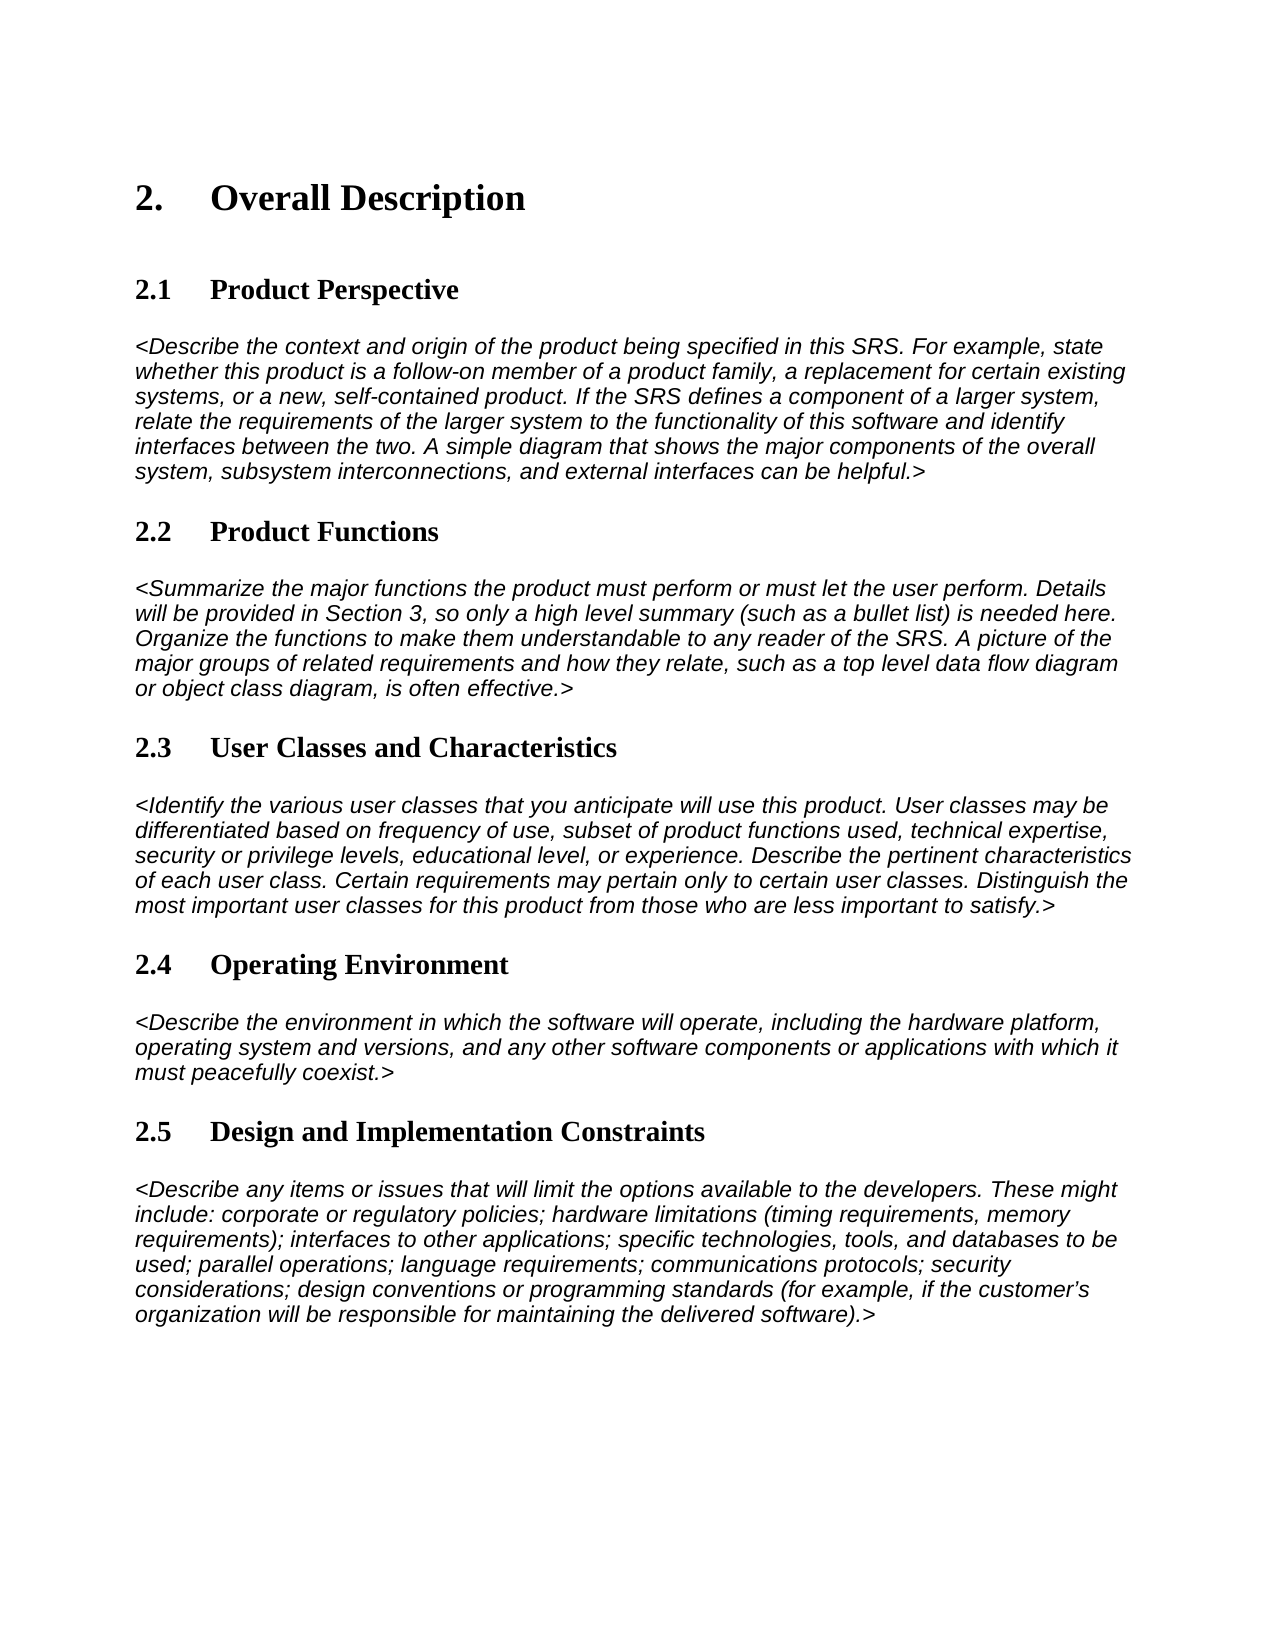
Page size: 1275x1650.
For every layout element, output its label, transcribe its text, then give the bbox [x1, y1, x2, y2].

text <Summarize the major functions the product must perform or must let the user perform. Details will be provided in Section 3, so only a high level summary (such as a bullet list) is needed here. Organize the functions to make them understandable to any reader of the SRS. A picture of the major groups of related requirements and how they relate, such as a top level data flow diagram or object class diagram, is often effective.> [135, 577, 1140, 702]
subtitle User Classes and Characteristics [135, 731, 1140, 764]
subtitle Product Functions [135, 514, 1140, 547]
text <Describe the environment in which the software will operate, including the hardware platform, operating system and versions, and any other software components or applications with which it must peacefully coexist.> [135, 1010, 1140, 1085]
text <Describe the context and origin of the product being specified in this SRS. For example, state whether this product is a follow-on member of a product family, a replacement for certain existing systems, or a new, self-contained product. If the SRS defines a component of a larger system, relate the requirements of the larger system to the functionality of this software and identify interfaces between the two. A simple diagram that shows the major components of the overall system, subsystem interconnections, and external interfaces can be helpful.> [135, 335, 1140, 485]
subtitle Product Perspective [135, 272, 1140, 306]
subtitle Operating Environment [135, 948, 1140, 981]
text <Identify the various user classes that you anticipate will use this product. User classes may be differentiated based on frequency of use, subset of product functions used, technical expertise, security or privilege levels, educational level, or experience. Describe the pertinent characteristics of each user class. Certain requirements may pertain only to certain user classes. Distinguish the most important user classes for this product from those who are less important to satisfy.> [135, 793, 1140, 918]
text <Describe any items or issues that will limit the options available to the developers. These might include: corporate or regulatory policies; hardware limitations (timing requirements, memory requirements); interfaces to other applications; specific technologies, tools, and databases to be used; parallel operations; language requirements; communications protocols; security considerations; design conventions or programming standards (for example, if the customer’s organization will be responsible for maintaining the delivered software).> [135, 1177, 1140, 1327]
subtitle Overall Description [135, 175, 1140, 218]
subtitle Design and Implementation Constraints [135, 1114, 1140, 1148]
